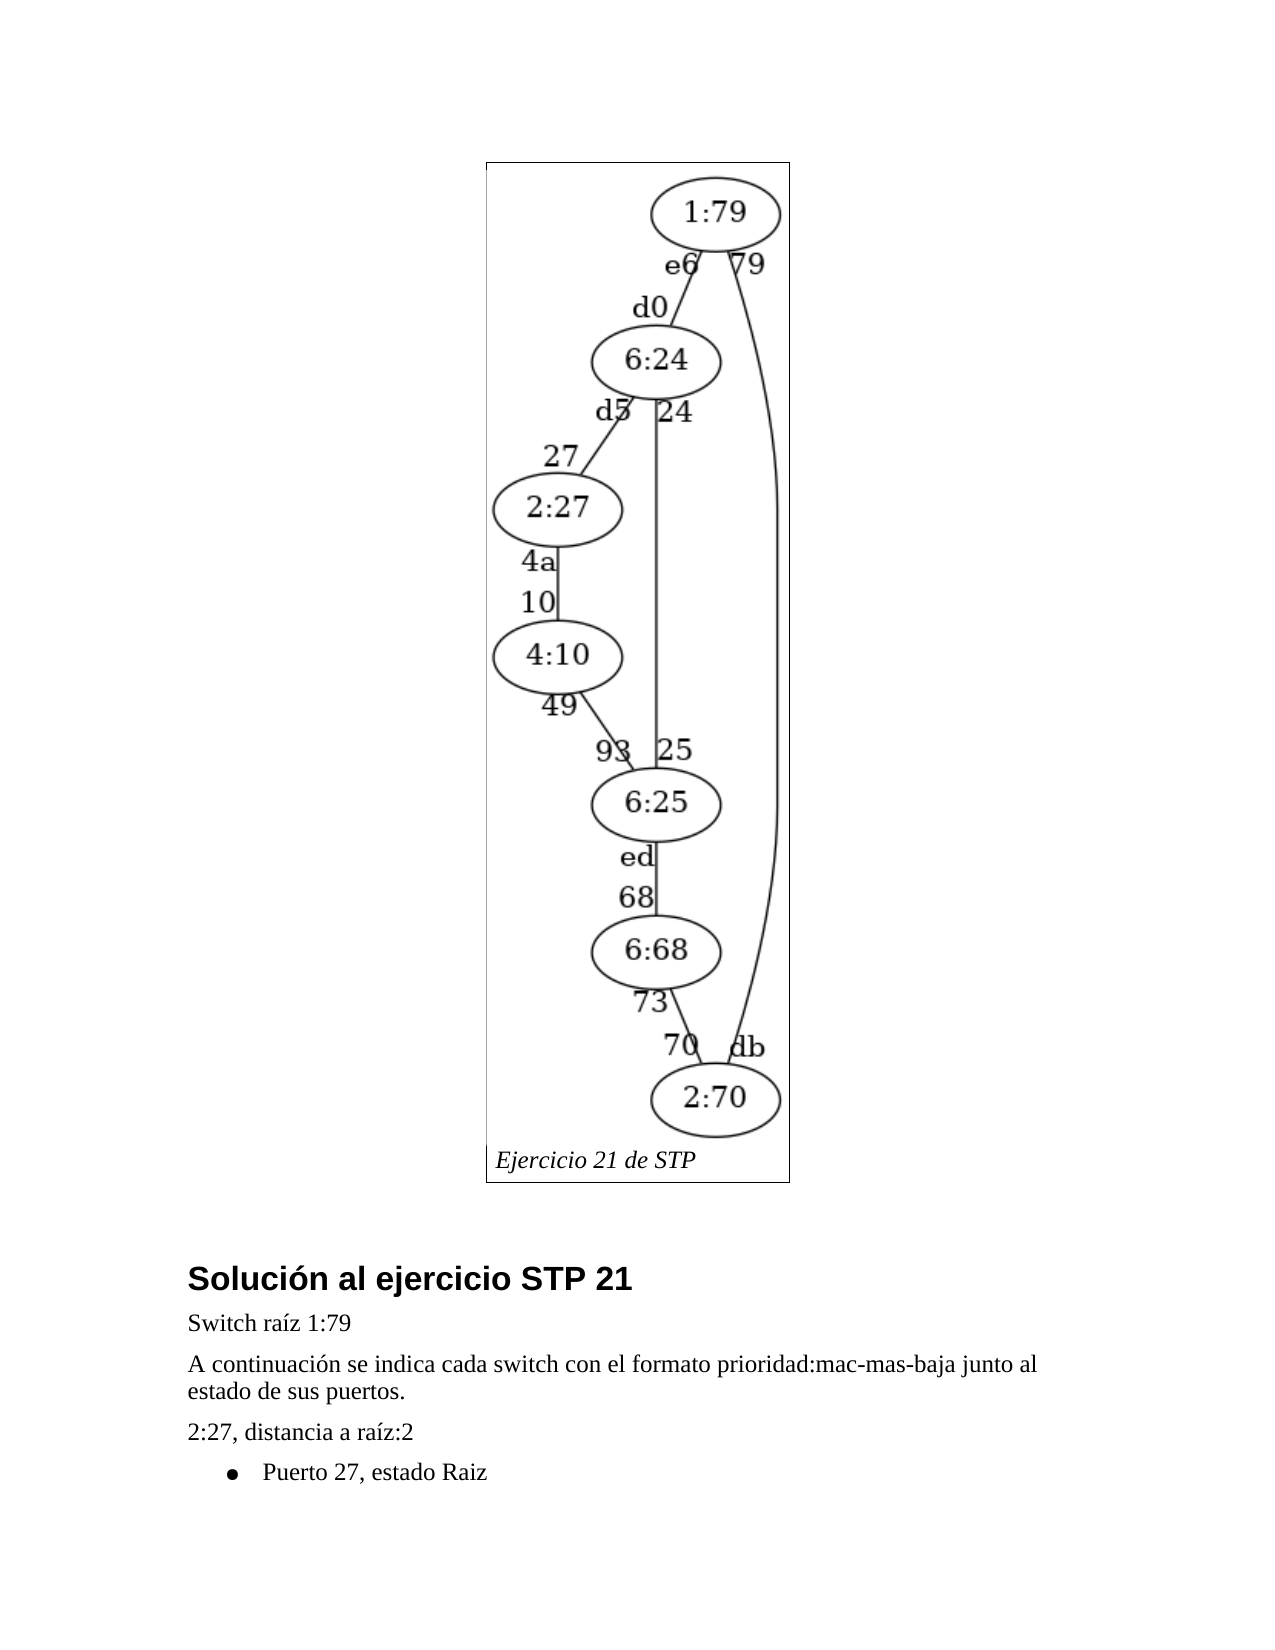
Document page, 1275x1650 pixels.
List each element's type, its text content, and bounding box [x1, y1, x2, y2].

text Switch raíz 1:79 [187, 1309, 1087, 1337]
subtitle Solución al ejercicio STP 21 [187, 1259, 1087, 1297]
text 2:27, distancia a raíz:2 [187, 1418, 1087, 1445]
picture [486, 170, 789, 1146]
list Puerto 27, estado Raiz [225, 1458, 1087, 1486]
text Ejercicio 21 de STP [495, 1146, 780, 1173]
text A continuación se indica cada switch con el formato prioridad:mac-mas-baja junto al estado de sus puertos. [187, 1350, 1087, 1405]
